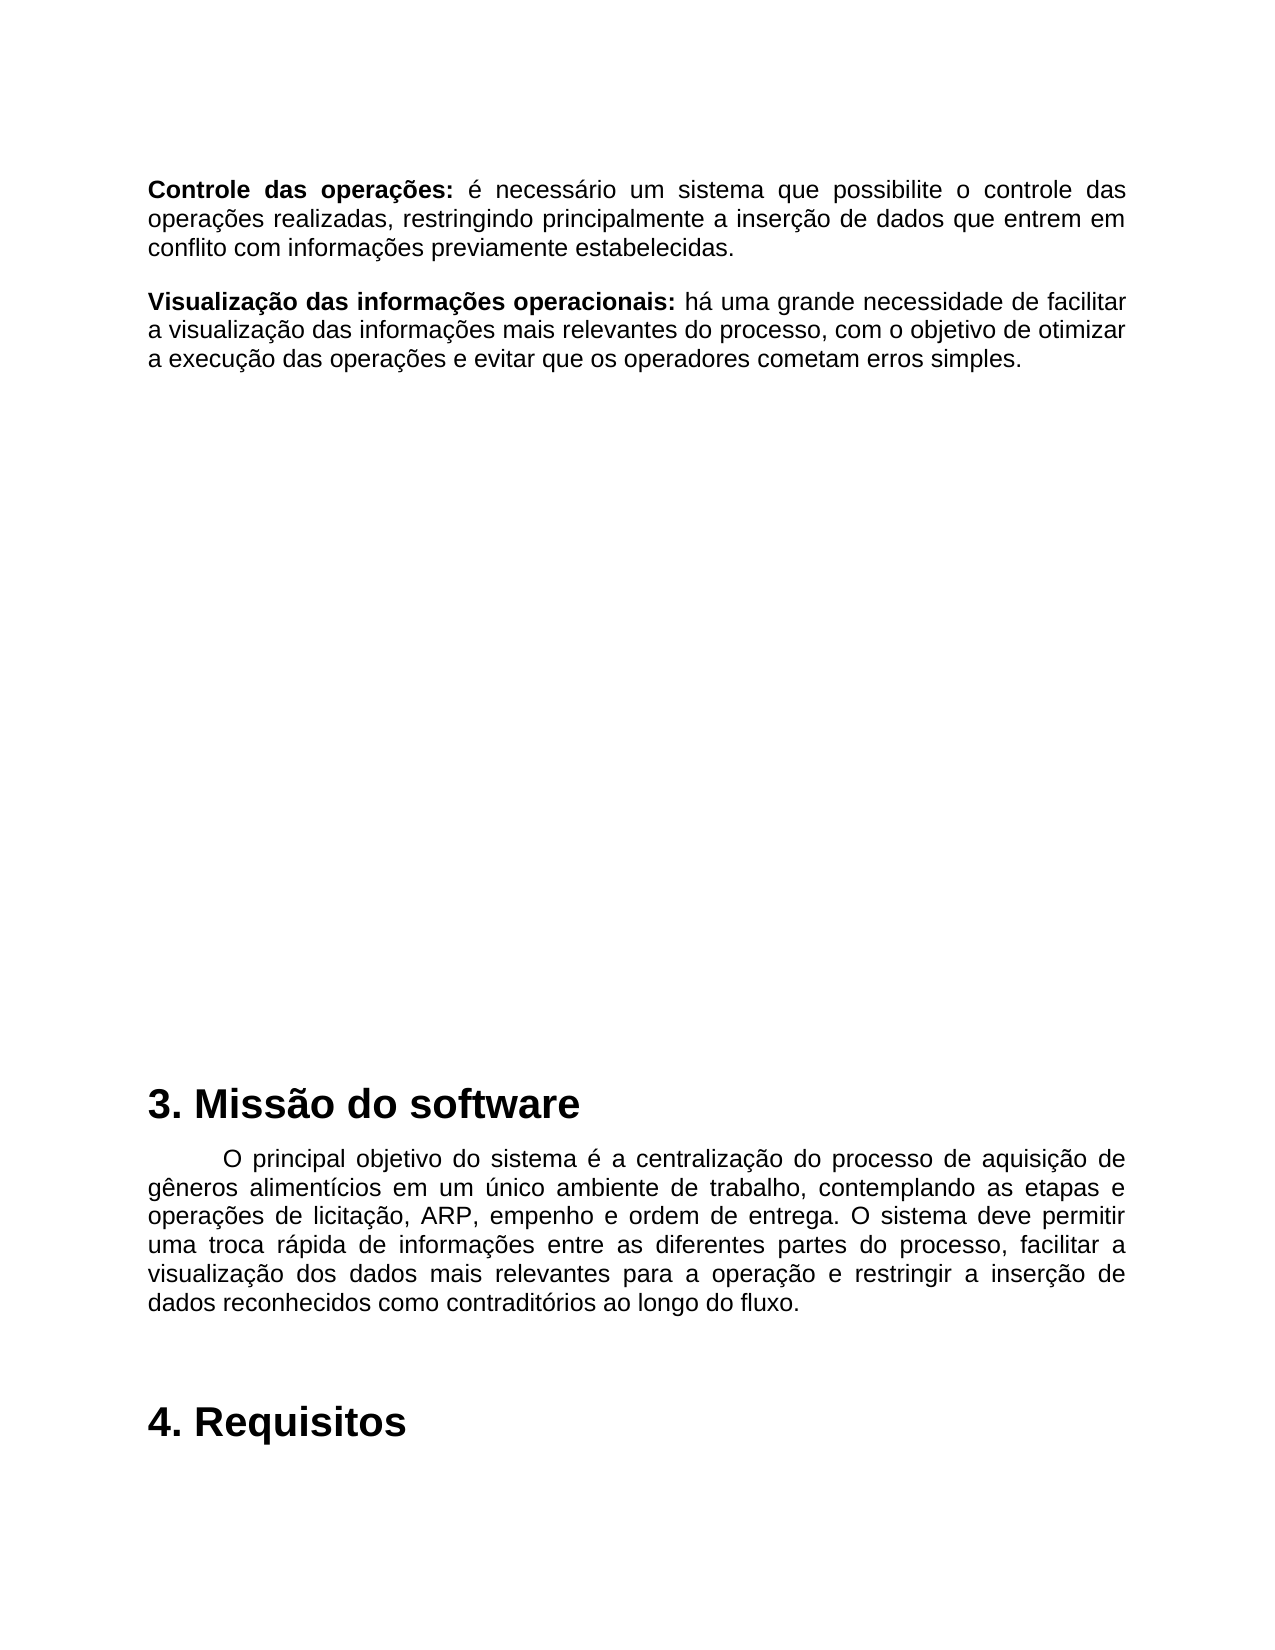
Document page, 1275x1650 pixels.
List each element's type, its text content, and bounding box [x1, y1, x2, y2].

text Visualização das informações operacionais: há uma grande necessidade de facilitar a visualização das informações mais relevantes do processo, com o objetivo de otimizar a execução das operações e evitar que os operadores cometam erros simples. [148, 287, 1127, 373]
text O principal objetivo do sistema é a centralização do processo de aquisição de gêneros alimentícios em um único ambiente de trabalho, contemplando as etapas e operações de licitação, ARP, empenho e ordem de entrega. O sistema deve permitir uma troca rápida de informações entre as diferentes partes do processo, facilitar a visualização dos dados mais relevantes para a operação e restringir a inserção de dados reconhecidos como contraditórios ao longo do fluxo. [148, 1144, 1127, 1316]
text 4. Requisitos [148, 1397, 1127, 1445]
text Controle das operações: é necessário um sistema que possibilite o controle das operações realizadas, restringindo principalmente a inserção de dados que entrem em conflito com informações previamente estabelecidas. [148, 175, 1127, 262]
text 3. Missão do software [148, 1079, 1127, 1127]
